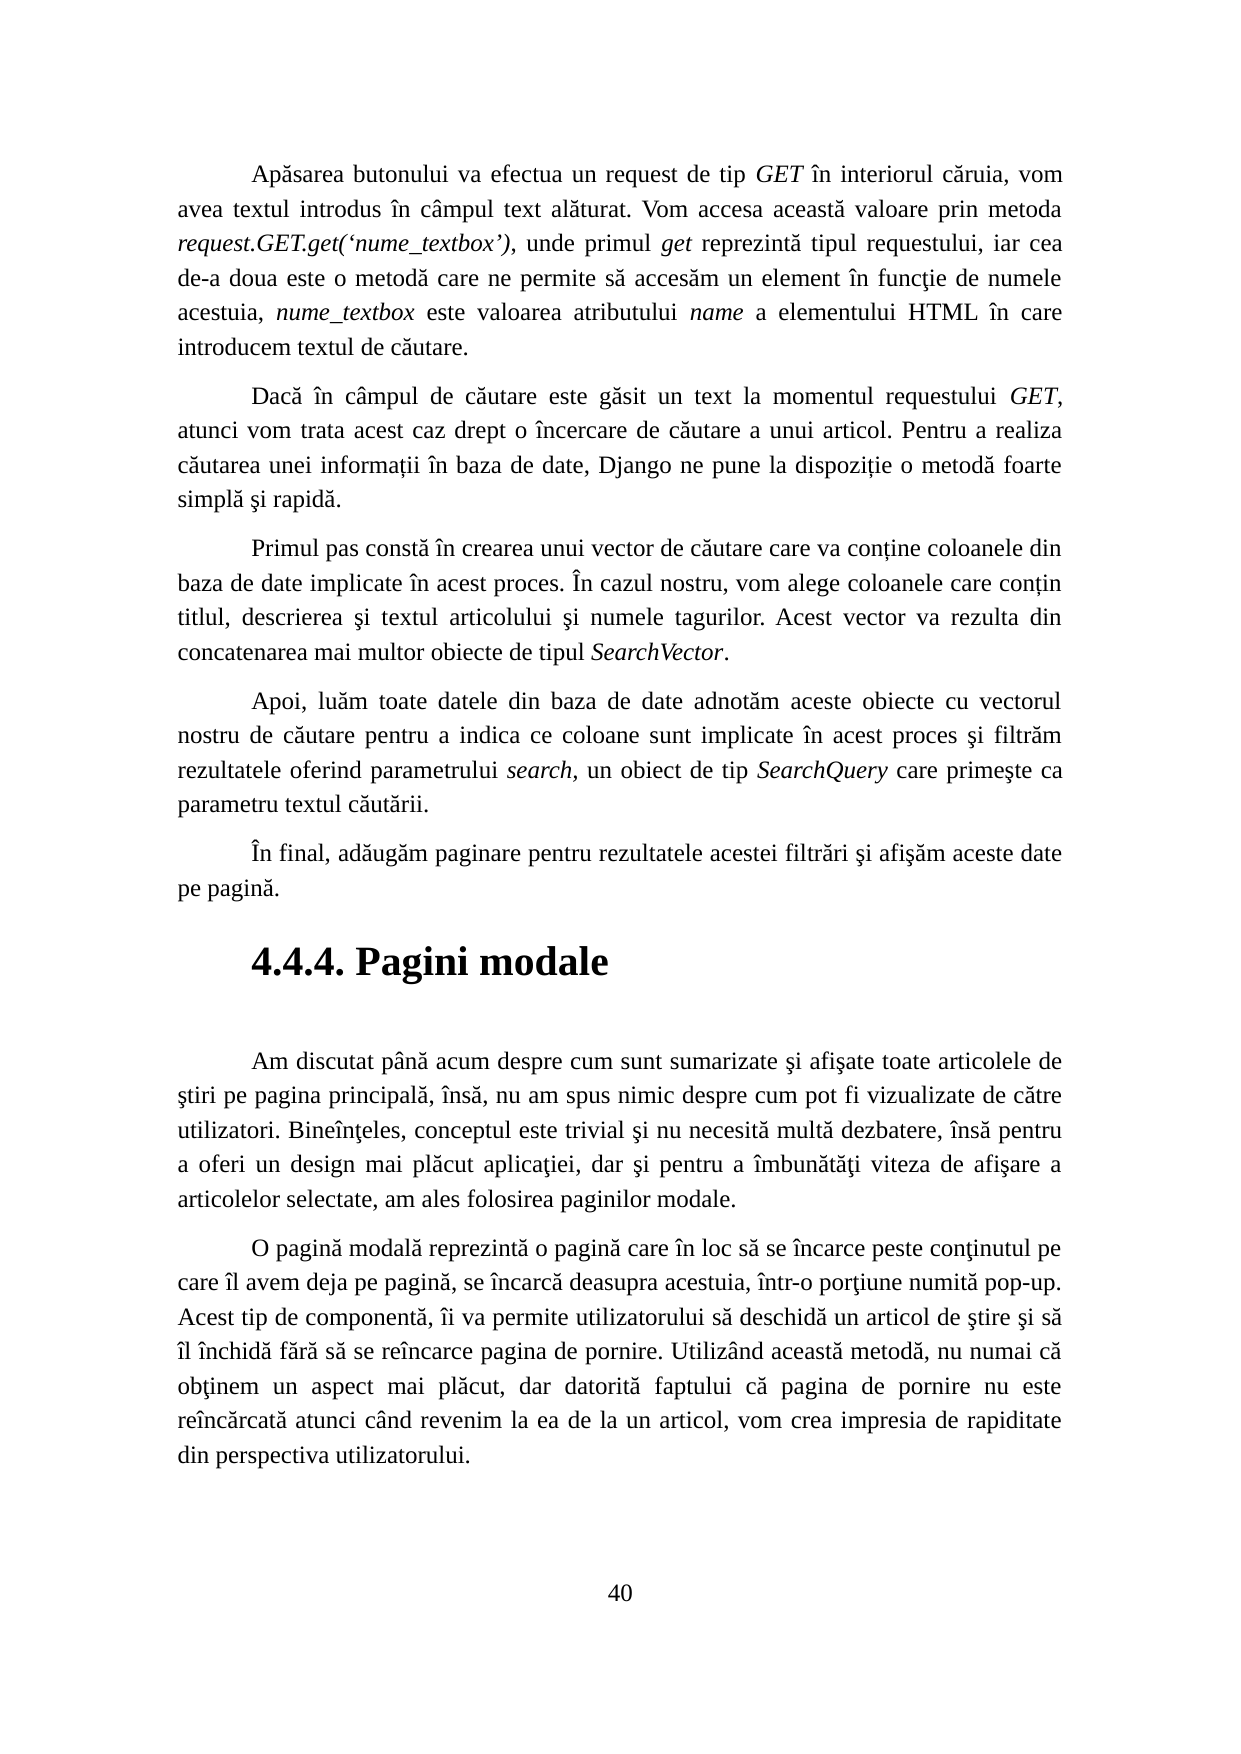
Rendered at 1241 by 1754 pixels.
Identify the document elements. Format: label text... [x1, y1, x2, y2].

text Dacă în câmpul de căutare este găsit un text la momentul requestului GET, atunci vom trata acest caz drept o încercare de căutare a unui articol. Pentru a realiza căutarea unei informații în baza de date, Django ne pune la dispoziție o metodă foarte simplă şi rapidă. [177, 381, 1063, 513]
text Am discutat până acum despre cum sunt sumarizate şi afişate toate articolele de ştiri pe pagina principală, însă, nu am spus nimic despre cum pot fi vizualizate de către utilizatori. Bineînţeles, conceptul este trivial şi nu necesită multă dezbatere, însă pentru a oferi un design mai plăcut aplicaţiei, dar şi pentru a îmbunătăţi viteza de afişare a articolelor selectate, am ales folosirea paginilor modale. [177, 1046, 1063, 1213]
text O pagină modală reprezintă o pagină care în loc să se încarce peste conţinutul pe care îl avem deja pe pagină, se încarcă deasupra acestuia, într-o porţiune numită pop-up. Acest tip de componentă, îi va permite utilizatorului să deschidă un articol de ştire şi să îl închidă fără să se reîncarce pagina de pornire. Utilizând această metodă, nu numai că obţinem un aspect mai plăcut, dar datorită faptului că pagina de pornire nu este reîncărcată atunci când revenim la ea de la un articol, vom crea impresia de rapiditate din perspectiva utilizatorului. [177, 1233, 1063, 1469]
text Primul pas constă în crearea unui vector de căutare care va conține coloanele din baza de date implicate în acest proces. În cazul nostru, vom alege coloanele care conțin titlul, descrierea şi textul articolului şi numele tagurilor. Acest vector va rezulta din concatenarea mai multor obiecte de tipul SearchVector. [177, 533, 1063, 666]
text Apoi, luăm toate datele din baza de date adnotăm aceste obiecte cu vectorul nostru de căutare pentru a indica ce coloane sunt implicate în acest proces şi filtrăm rezultatele oferind parametrului search, un obiect de tip SearchQuery care primeşte ca parametru textul căutării. [177, 686, 1063, 818]
text Apăsarea butonului va efectua un request de tip GET în interiorul căruia, vom avea textul introdus în câmpul text alăturat. Vom accesa această valoare prin metoda request.GET.get(‘nume_textbox’), unde primul get reprezintă tipul requestului, iar cea de-a doua este o metodă care ne permite să accesăm un element în funcţie de numele acestuia, nume_textbox este valoarea atributului name a elementului HTML în care introducem textul de căutare. [177, 159, 1063, 361]
text În final, adăugăm paginare pentru rezultatele acestei filtrări şi afişăm aceste date pe pagină. [177, 838, 1063, 902]
subtitle 4.4.4. Pagini modale [177, 937, 1063, 984]
